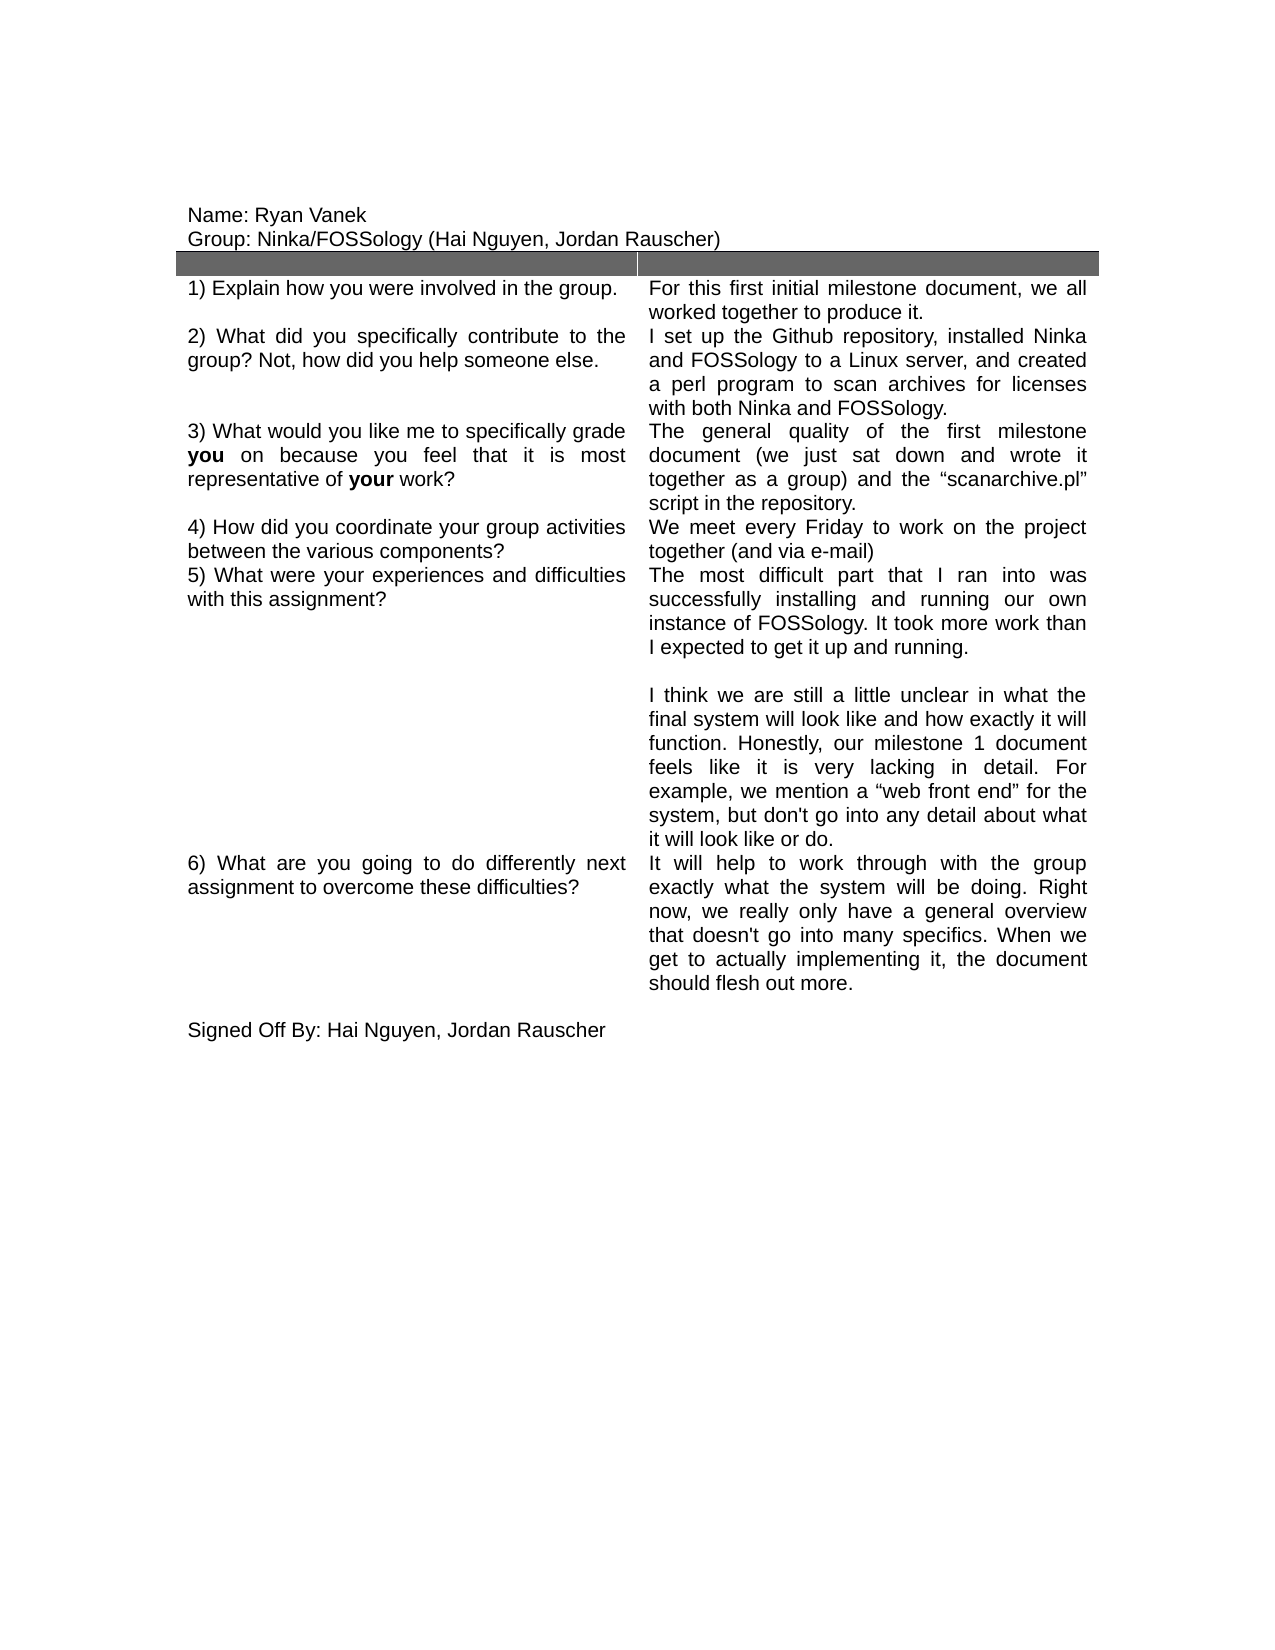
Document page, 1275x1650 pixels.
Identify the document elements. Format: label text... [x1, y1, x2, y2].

table_cell We meet every Friday to work on the project together (and via e-mail) [638, 515, 1099, 563]
table_cell [176, 252, 637, 276]
table_header Name: Ryan Vanek [176, 203, 1099, 227]
table_cell For this first initial milestone document, we all worked together to produce it. [638, 276, 1099, 323]
table_cell 3) What would you like me to specifically grade you on because you feel that it is most representative of your work? [176, 419, 637, 515]
table_cell 4) How did you coordinate your group activities between the various components? [176, 515, 637, 563]
table_cell I set up the Github repository, installed Ninka and FOSSology to a Linux server, and created a perl program to scan archives for licenses with both Ninka and FOSSology. [638, 324, 1099, 419]
table_cell 5) What were your experiences and difficulties with this assignment? [176, 563, 637, 851]
table_cell 6) What are you going to do differently next assignment to overcome these difficulties? [176, 851, 637, 994]
table_cell It will help to work through with the group exactly what the system will be doing. Right now, we really only have a general overview that doesn't go into many specifics. When we get to actually implementing it, the document should flesh out more. [638, 851, 1099, 994]
table_cell [638, 252, 1099, 276]
table_cell Group: Ninka/FOSSology (Hai Nguyen, Jordan Rauscher) [176, 227, 1099, 251]
table_cell The general quality of the first milestone document (we just sat down and wrote it together as a group) and the “scanarchive.pl” script in the repository. [638, 419, 1099, 515]
table_cell Signed Off By: Hai Nguyen, Jordan Rauscher [176, 994, 1099, 1042]
table_cell 2) What did you specifically contribute to the group? Not, how did you help someone else. [176, 324, 637, 419]
table_cell The most difficult part that I ran into was successfully installing and running our own instance of FOSSology. It took more work than I expected to get it up and running. I think we are still a little unclear in what the final system will look like and how exactly it will function. Honestly, our milestone 1 document feels like it is very lacking in detail. For example, we mention a “web front end” for the system, but don't go into any detail about what it will look like or do. [638, 563, 1099, 851]
table_cell 1) Explain how you were involved in the group. [176, 276, 637, 323]
